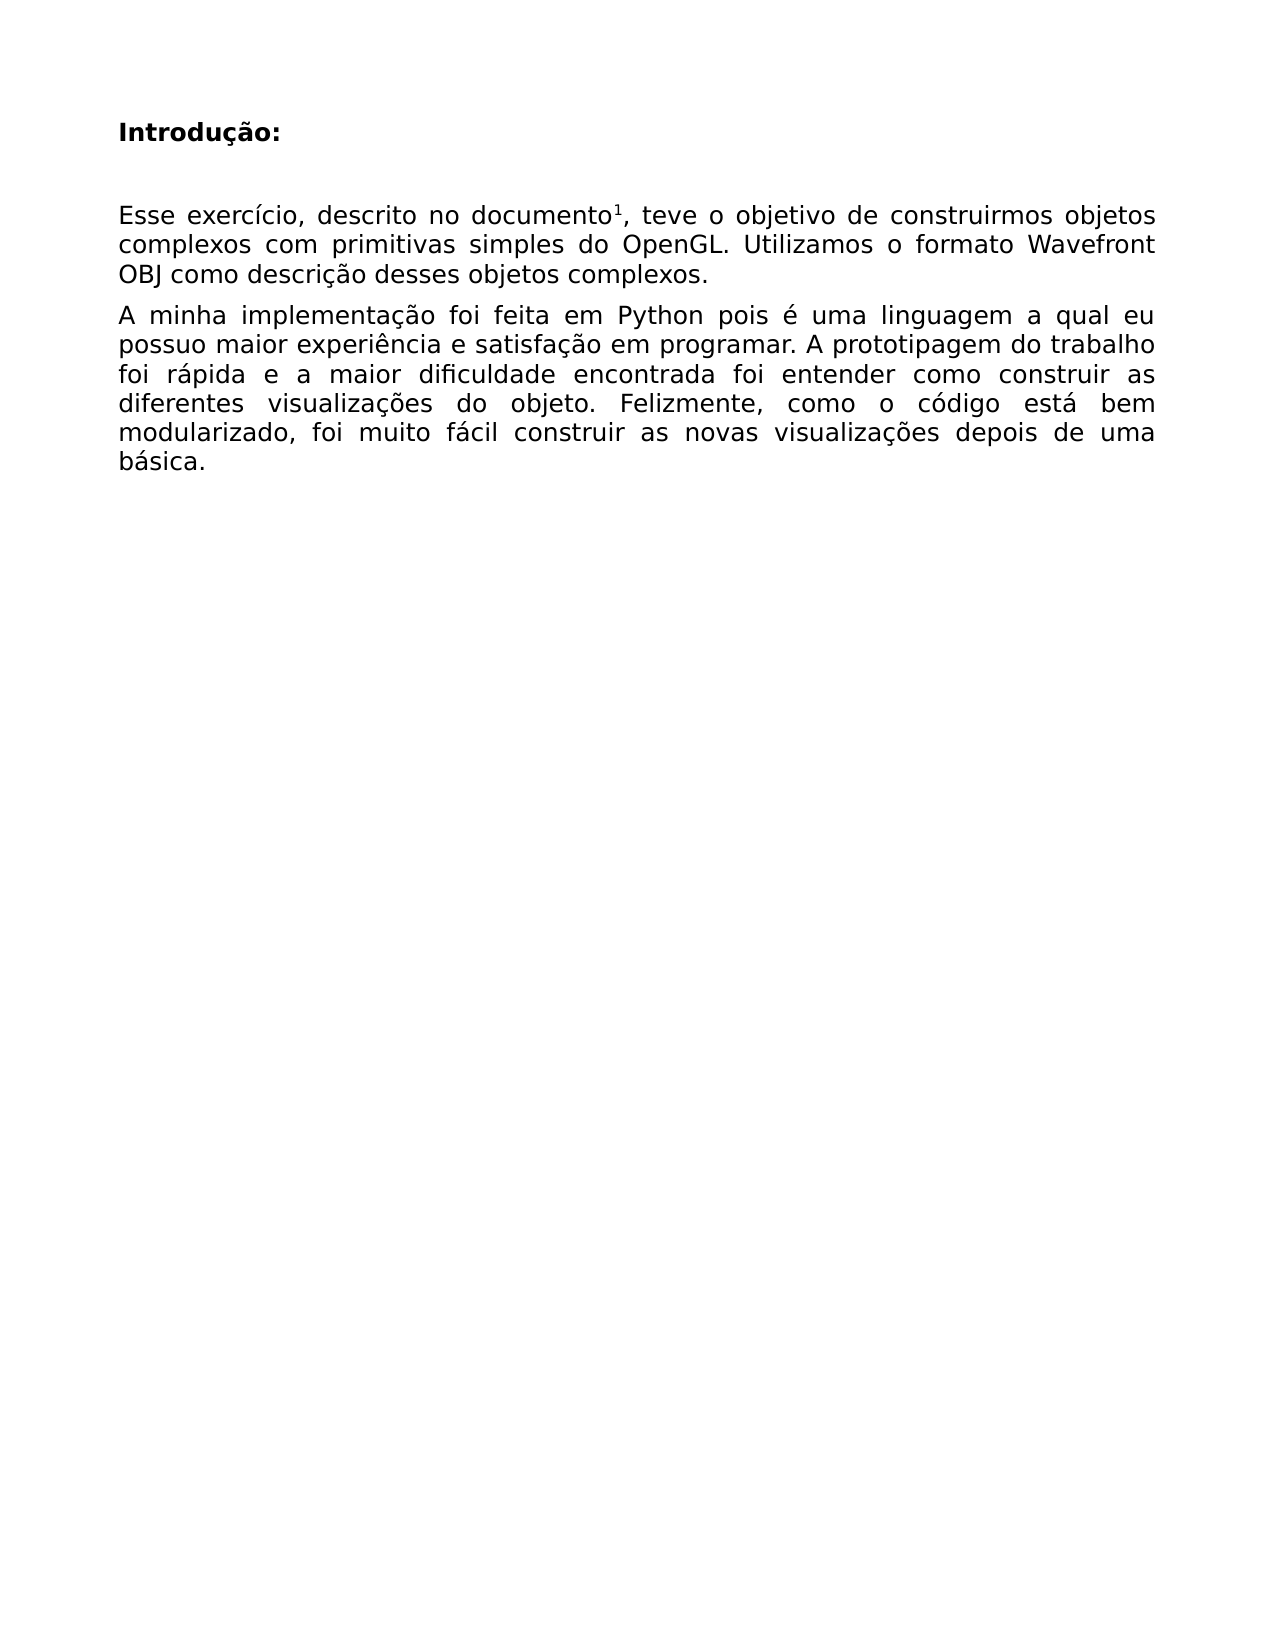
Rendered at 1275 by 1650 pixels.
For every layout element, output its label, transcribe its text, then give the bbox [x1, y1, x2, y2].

text Introdução: [118, 118, 1157, 147]
text Esse exercício, descrito no documento1, teve o objetivo de construirmos objetos complexos com primitivas simples do OpenGL. Utilizamos o formato Wavefront OBJ como descrição desses objetos complexos. [118, 201, 1157, 289]
text A minha implementação foi feita em Python pois é uma linguagem a qual eu possuo maior experiência e satisfação em programar. A prototipagem do trabalho foi rápida e a maior dificuldade encontrada foi entender como construir as diferentes visualizações do objeto. Felizmente, como o código está bem modularizado, foi muito fácil construir as novas visualizações depois de uma básica. [118, 301, 1157, 476]
